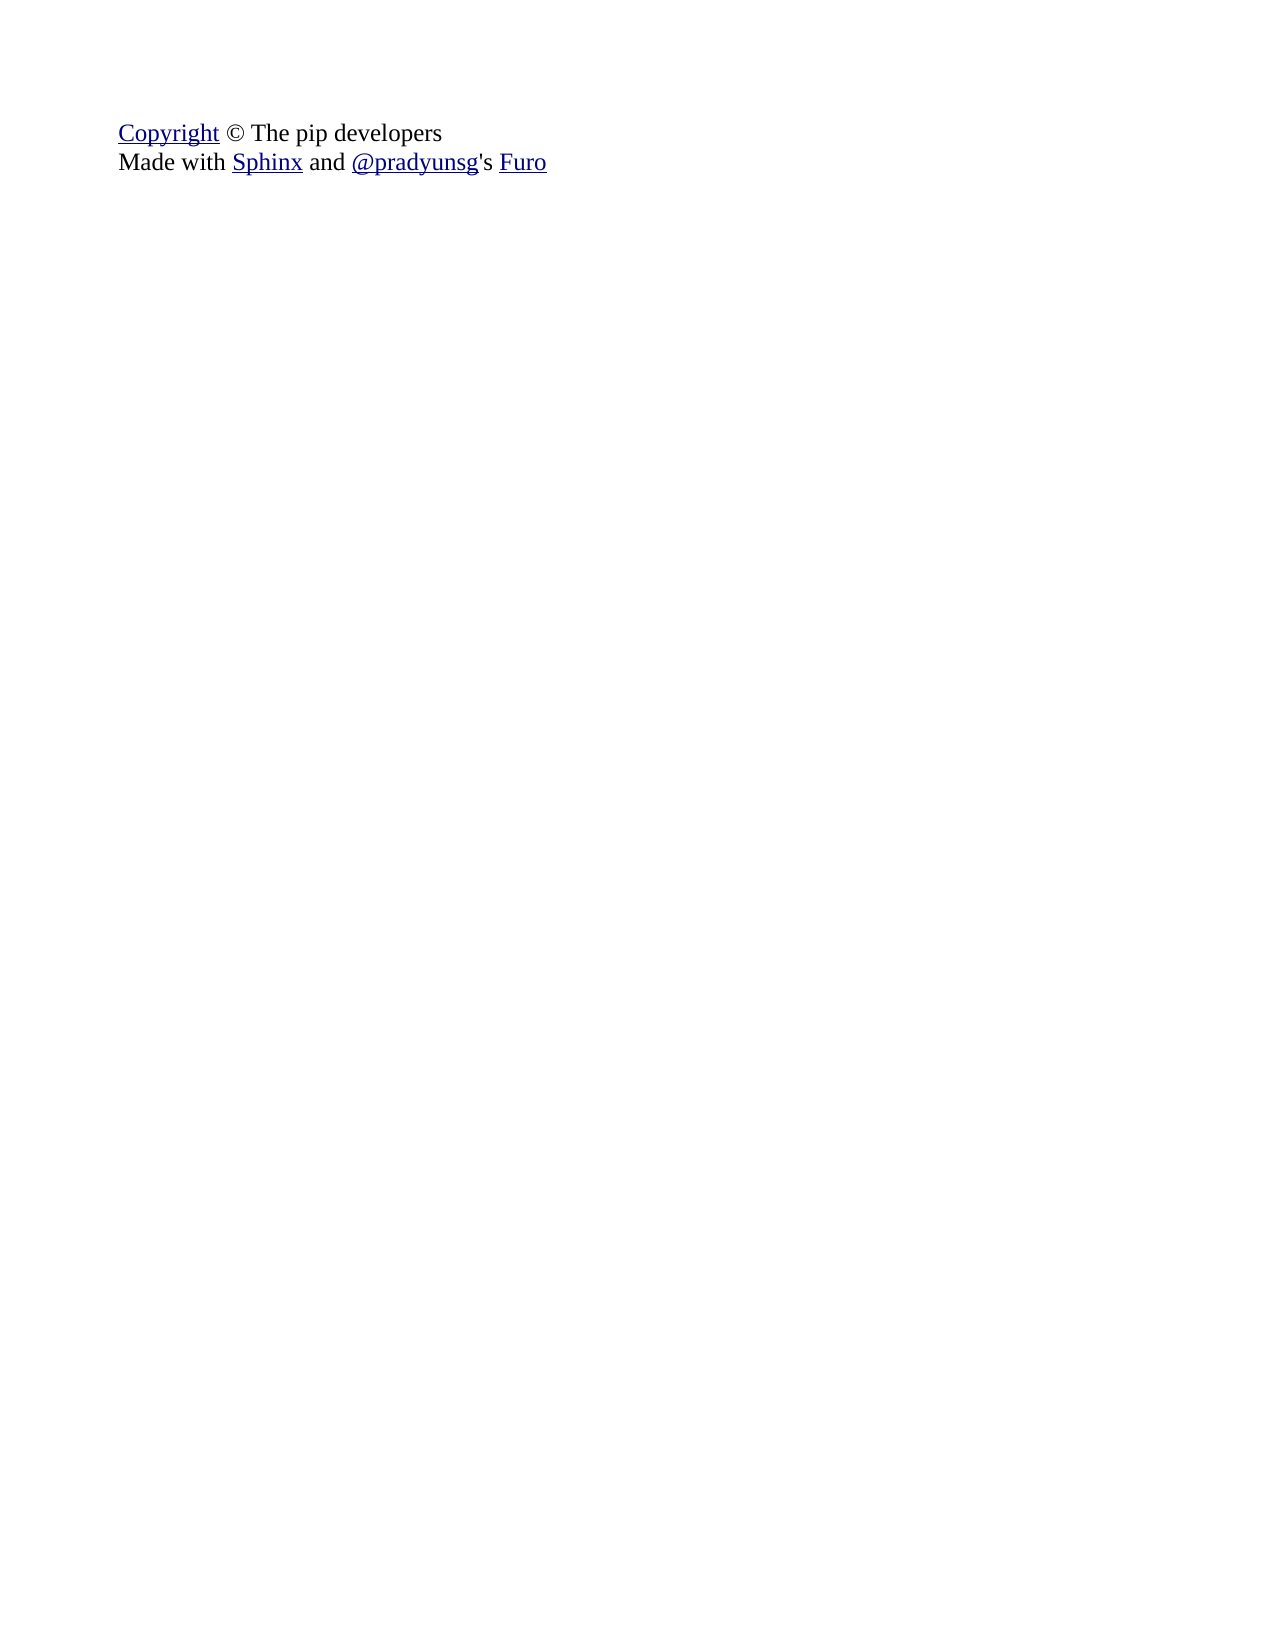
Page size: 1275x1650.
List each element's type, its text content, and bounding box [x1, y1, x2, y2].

text Copyright © The pip developers [118, 118, 1157, 147]
text Made with Sphinx and @pradyunsg's Furo [118, 147, 1157, 176]
